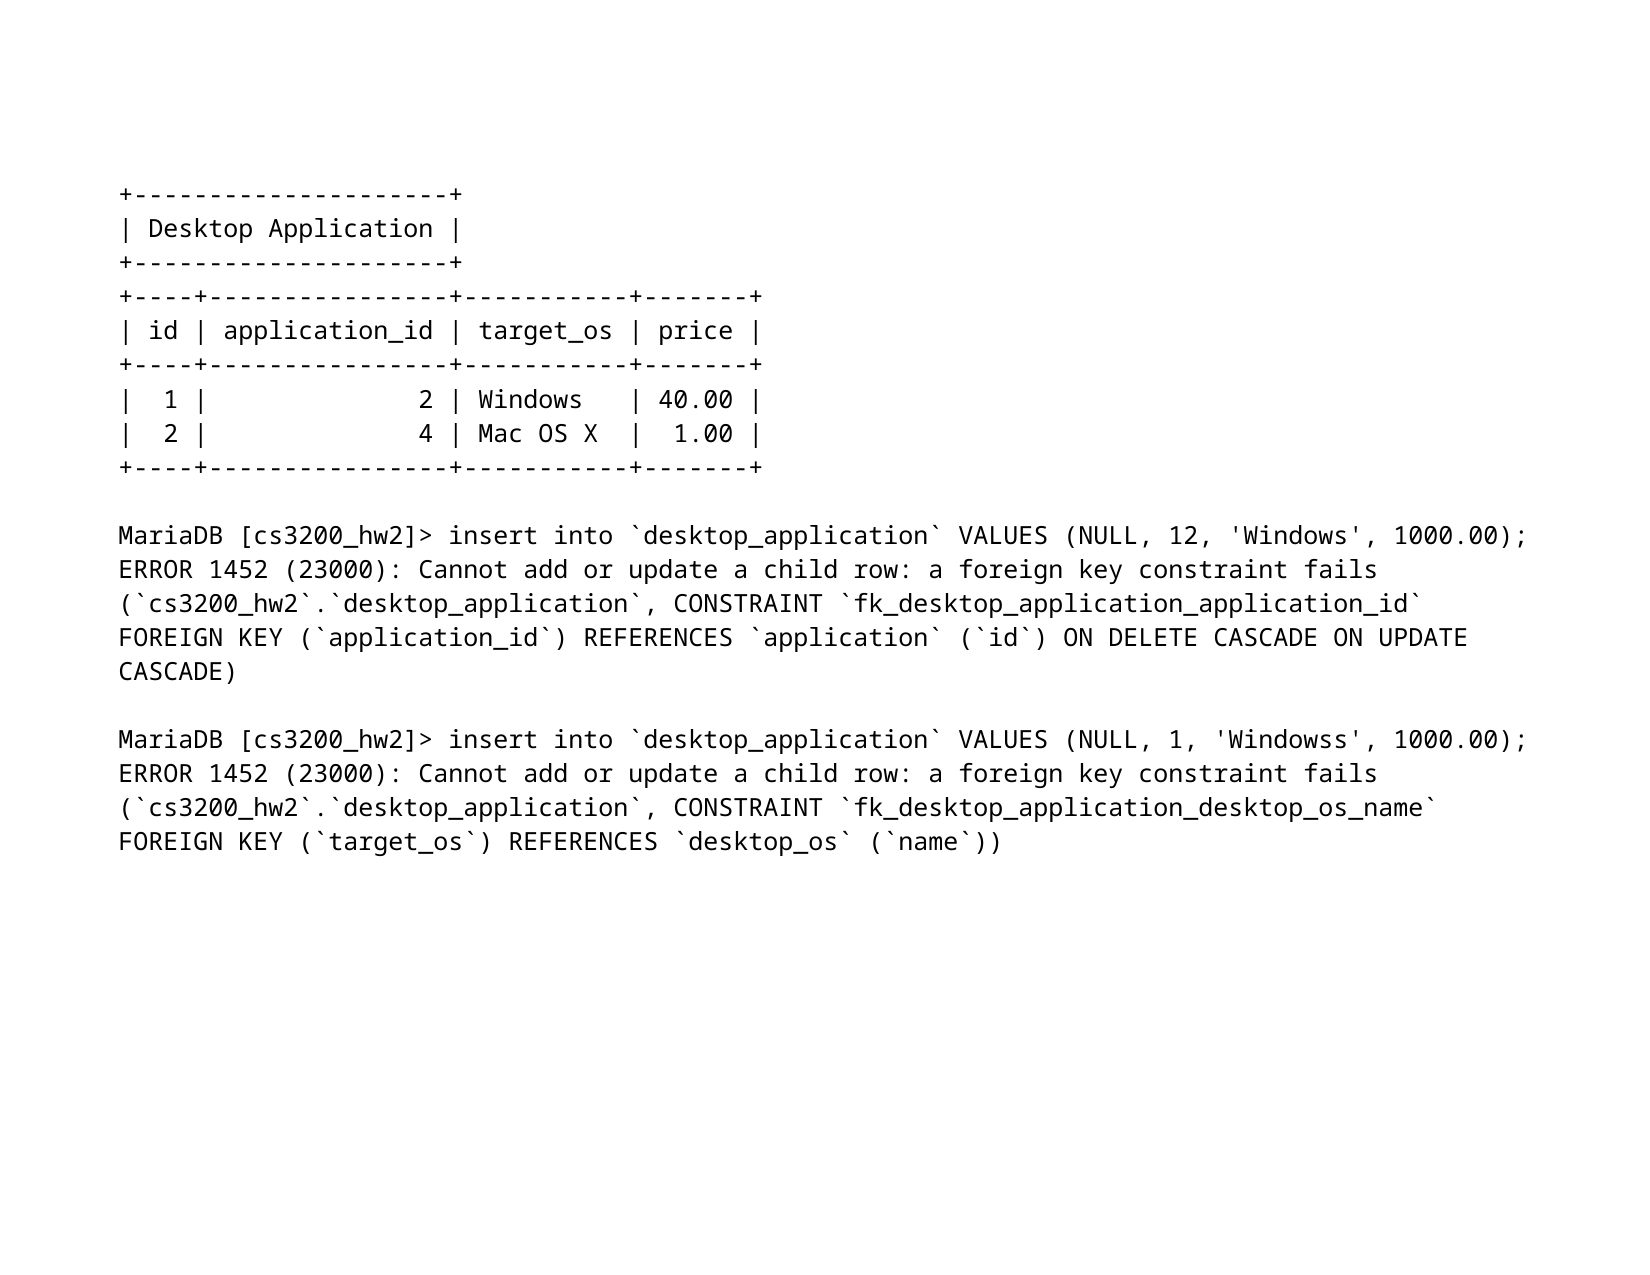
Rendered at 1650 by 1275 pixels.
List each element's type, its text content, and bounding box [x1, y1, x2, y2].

text +----+----------------+-----------+-------+ [118, 347, 1532, 381]
text +---------------------+ [118, 245, 1532, 279]
text | 1 | 2 | Windows | 40.00 | [118, 381, 1532, 415]
text ERROR 1452 (23000): Cannot add or update a child row: a foreign key constraint fails (`cs3200_hw2`.`desktop_application`, CONSTRAINT `fk_desktop_application_desktop_os_name` FOREIGN KEY (`target_os`) REFERENCES `desktop_os` (`name`)) [118, 756, 1532, 858]
text MariaDB [cs3200_hw2]> insert into `desktop_application` VALUES (NULL, 1, 'Windowss', 1000.00); [118, 688, 1532, 756]
text +----+----------------+-----------+-------+ MariaDB [cs3200_hw2]> insert into `desktop_application` VALUES (NULL, 12, 'Windows', 1000.00); [118, 449, 1532, 552]
text +---------------------+ [118, 177, 1532, 211]
text | id | application_id | target_os | price | [118, 313, 1532, 347]
text +----+----------------+-----------+-------+ [118, 279, 1532, 313]
text | Desktop Application | [118, 211, 1532, 245]
text | 2 | 4 | Mac OS X | 1.00 | [118, 415, 1532, 449]
text ERROR 1452 (23000): Cannot add or update a child row: a foreign key constraint fails (`cs3200_hw2`.`desktop_application`, CONSTRAINT `fk_desktop_application_application_id` FOREIGN KEY (`application_id`) REFERENCES `application` (`id`) ON DELETE CASCADE ON UPDATE CASCADE) [118, 552, 1532, 688]
